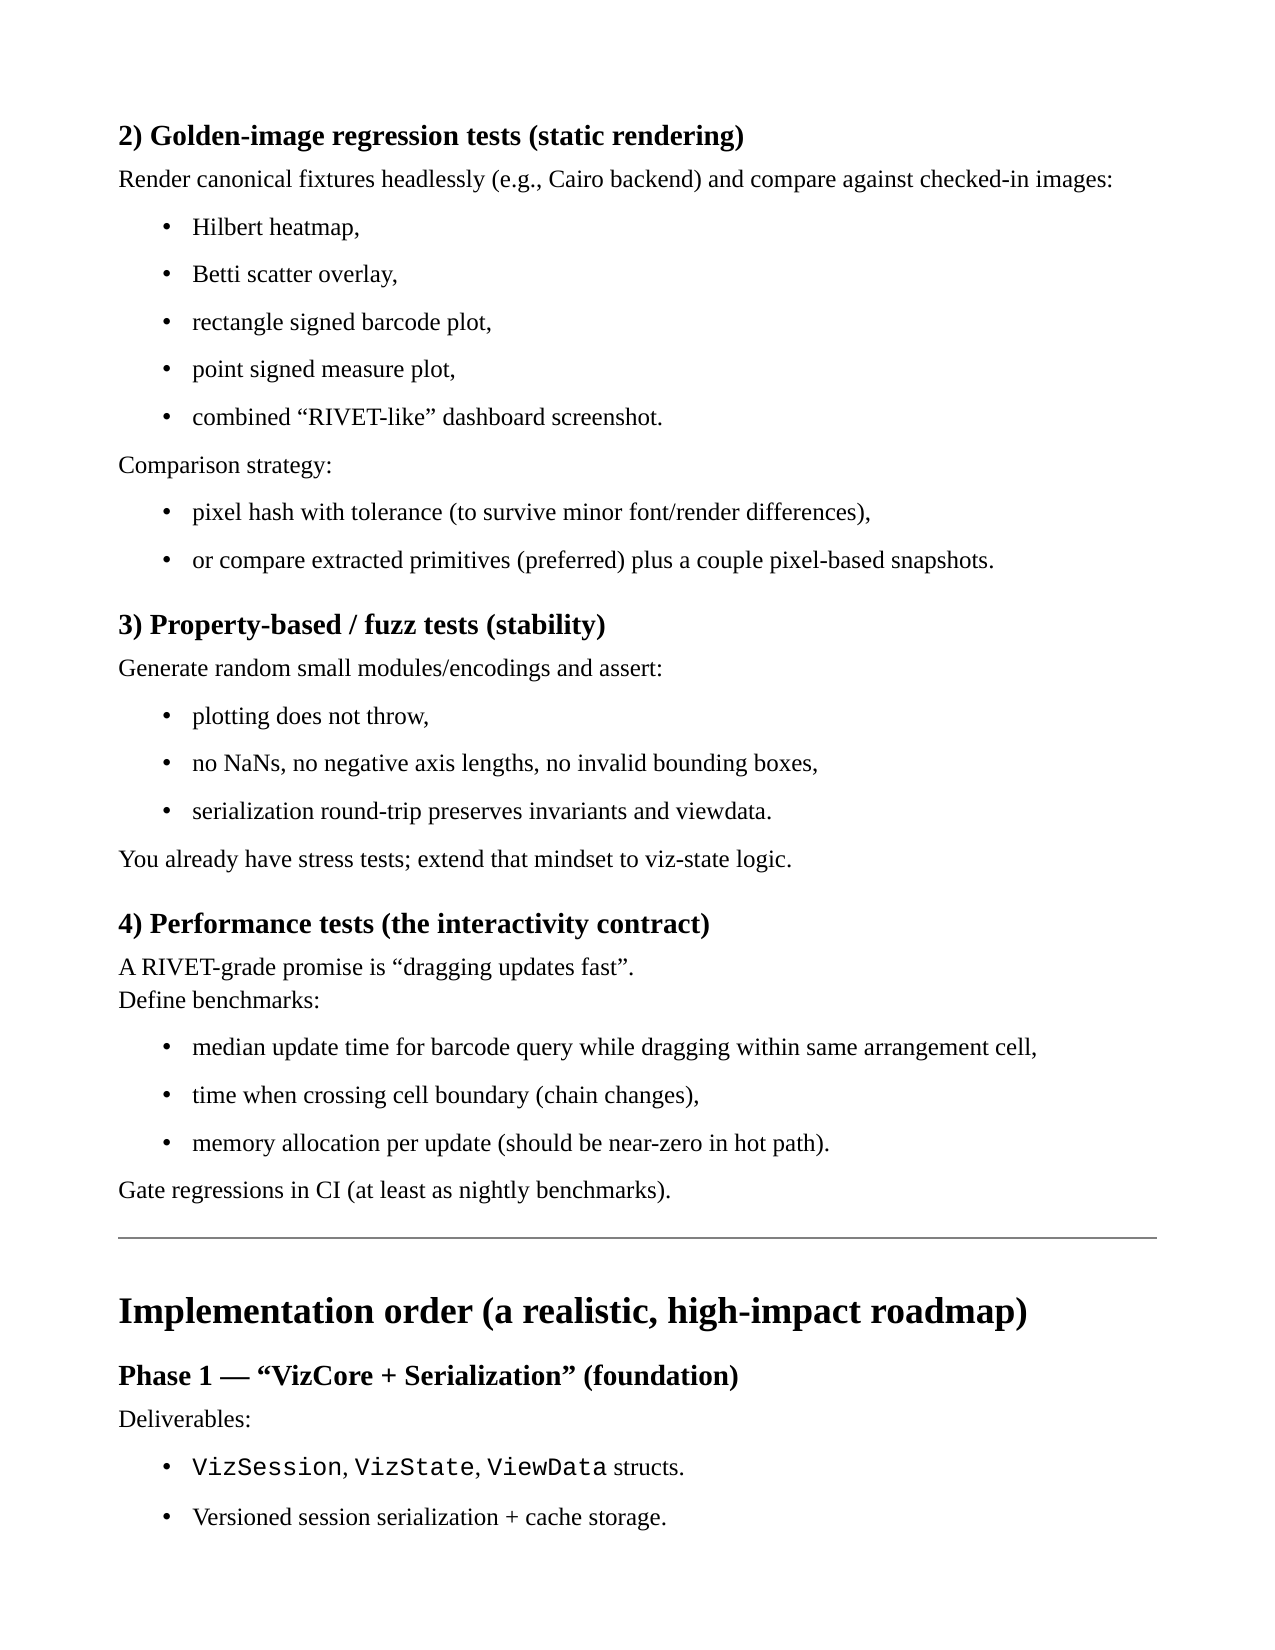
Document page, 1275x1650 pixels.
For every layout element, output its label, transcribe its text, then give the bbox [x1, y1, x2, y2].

subtitle Phase 1 — “VizCore + Serialization” (foundation) [118, 1358, 1157, 1392]
text Render canonical fixtures headlessly (e.g., Cairo backend) and compare against checked-in images: [118, 164, 1157, 193]
list combined “RIVET-like” dashboard screenshot. [162, 402, 1157, 431]
text You already have stress tests; extend that mindset to viz-state logic. [118, 844, 1157, 872]
list Betti scatter overlay, [162, 259, 1157, 288]
subtitle 3) Property-based / fuzz tests (stability) [118, 607, 1157, 641]
list Versioned session serialization + cache storage. [162, 1502, 1157, 1531]
subtitle 2) Golden-image regression tests (static rendering) [118, 118, 1157, 152]
list no NaNs, no negative axis lengths, no invalid bounding boxes, [162, 748, 1157, 777]
list rectangle signed barcode plot, [162, 307, 1157, 336]
text A RIVET-grade promise is “dragging updates fast”. Define benchmarks: [118, 952, 1157, 1014]
text Deliverables: [118, 1404, 1157, 1433]
list time when crossing cell boundary (chain changes), [162, 1080, 1157, 1109]
subtitle Implementation order (a realistic, high-impact roadmap) [118, 1288, 1157, 1331]
list median update time for barcode query while dragging within same arrangement cell, [162, 1032, 1157, 1061]
list pixel hash with tolerance (to survive minor font/render differences), [162, 497, 1157, 526]
list serialization round-trip preserves invariants and viewdata. [162, 796, 1157, 825]
text Gate regressions in CI (at least as nightly benchmarks). [118, 1175, 1157, 1204]
list plotting does not throw, [162, 701, 1157, 729]
list VizSession, VizState, ViewData structs. [162, 1452, 1157, 1483]
text Generate random small modules/encodings and assert: [118, 653, 1157, 682]
subtitle 4) Performance tests (the interactivity contract) [118, 906, 1157, 939]
list Hilbert heatmap, [162, 212, 1157, 241]
text Comparison strategy: [118, 450, 1157, 478]
list memory allocation per update (should be near-zero in hot path). [162, 1128, 1157, 1156]
list or compare extracted primitives (preferred) plus a couple pixel-based snapshots. [162, 545, 1157, 574]
list point signed measure plot, [162, 354, 1157, 383]
